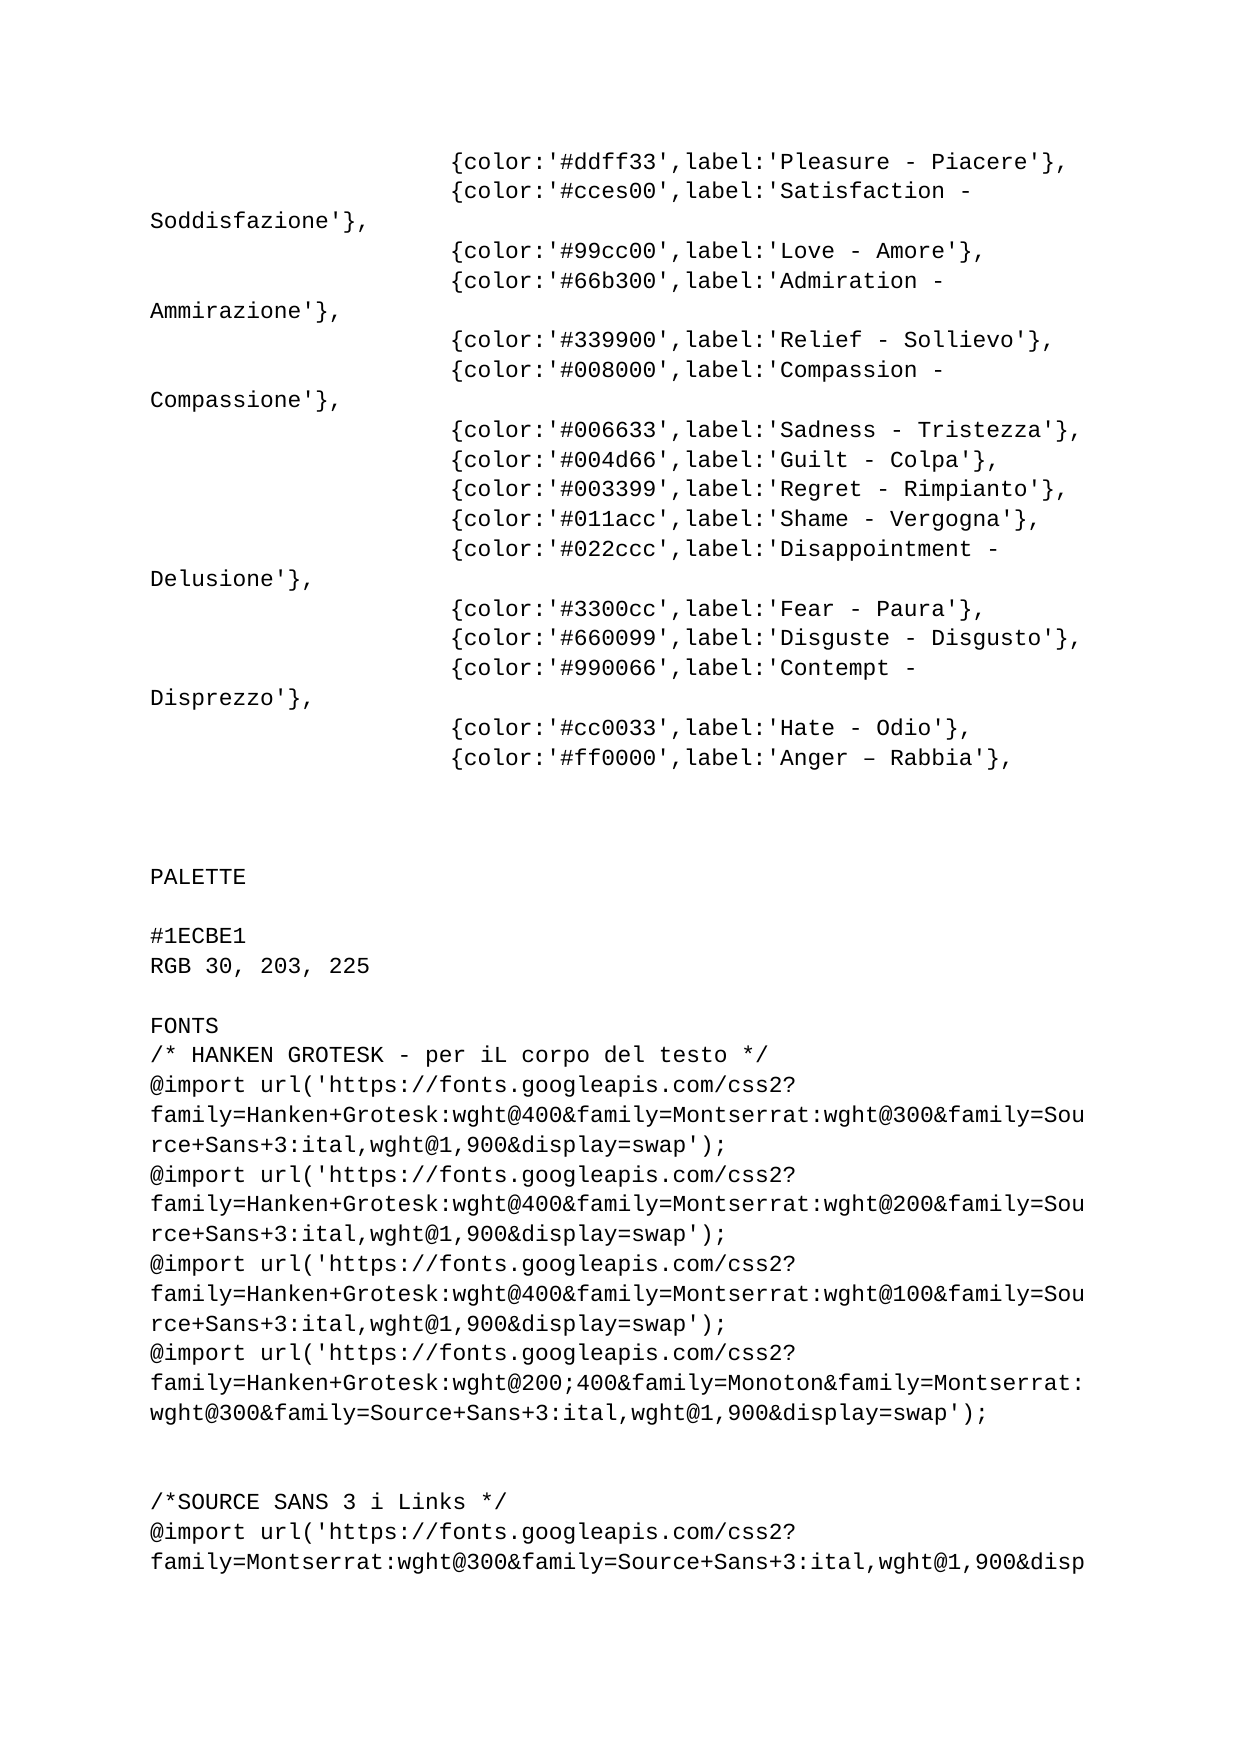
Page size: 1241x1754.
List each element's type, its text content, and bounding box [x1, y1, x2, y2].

text {color:'#3300cc',label:'Fear - Paura'}, [150, 597, 1090, 623]
text @import url('https://fonts.googleapis.com/css2?family=Hanken+Grotesk:wght@400&family=Montserrat:wght@200&family=Source+Sans+3:ital,wght@1,900&display=swap'); [150, 1163, 1090, 1248]
text {color:'#004d66',label:'Guilt - Colpa'}, [150, 448, 1090, 474]
text PALETTE [150, 865, 1090, 891]
text {color:'#990066',label:'Contempt - Disprezzo'}, [150, 656, 1090, 712]
text /* HANKEN GROTESK - per iL corpo del testo */ [150, 1044, 1090, 1070]
text #1ECBE1 [150, 924, 1090, 951]
text {color:'#008000',label:'Compassion - Compassione'}, [150, 358, 1090, 414]
text @import url('https://fonts.googleapis.com/css2?family=Montserrat:wght@300&family=Source+Sans+3:ital,wght@1,900&disp [150, 1520, 1090, 1576]
text RGB 30, 203, 225 [150, 954, 1090, 980]
text {color:'#66b300',label:'Admiration - Ammirazione'}, [150, 269, 1090, 325]
text {color:'#006633',label:'Sadness - Tristezza'}, [150, 418, 1090, 444]
text {color:'#ff0000',label:'Anger – Rabbia'}, [150, 746, 1090, 772]
text {color:'#011acc',label:'Shame - Vergogna'}, [150, 507, 1090, 533]
text {color:'#022ccc',label:'Disappointment - Delusione'}, [150, 537, 1090, 593]
text FONTS [150, 1014, 1090, 1040]
text {color:'#cces00',label:'Satisfaction - Soddisfazione'}, [150, 180, 1090, 236]
text @import url('https://fonts.googleapis.com/css2?family=Hanken+Grotesk:wght@400&family=Montserrat:wght@100&family=Source+Sans+3:ital,wght@1,900&display=swap'); [150, 1252, 1090, 1338]
text {color:'#003399',label:'Regret - Rimpianto'}, [150, 478, 1090, 504]
text {color:'#660099',label:'Disguste - Disgusto'}, [150, 627, 1090, 653]
text @import url('https://fonts.googleapis.com/css2?family=Hanken+Grotesk:wght@400&family=Montserrat:wght@300&family=Source+Sans+3:ital,wght@1,900&display=swap'); [150, 1073, 1090, 1159]
text @import url('https://fonts.googleapis.com/css2?family=Hanken+Grotesk:wght@200;400&family=Monoton&family=Montserrat:wght@300&family=Source+Sans+3:ital,wght@1,900&display=swap'); [150, 1342, 1090, 1427]
text {color:'#339900',label:'Relief - Sollievo'}, [150, 329, 1090, 355]
text {color:'#99cc00',label:'Love - Amore'}, [150, 239, 1090, 265]
text {color:'#cc0033',label:'Hate - Odio'}, [150, 716, 1090, 742]
text /*SOURCE SANS 3 i Links */ [150, 1491, 1090, 1517]
text {color:'#ddff33',label:'Pleasure - Piacere'}, [150, 150, 1090, 176]
